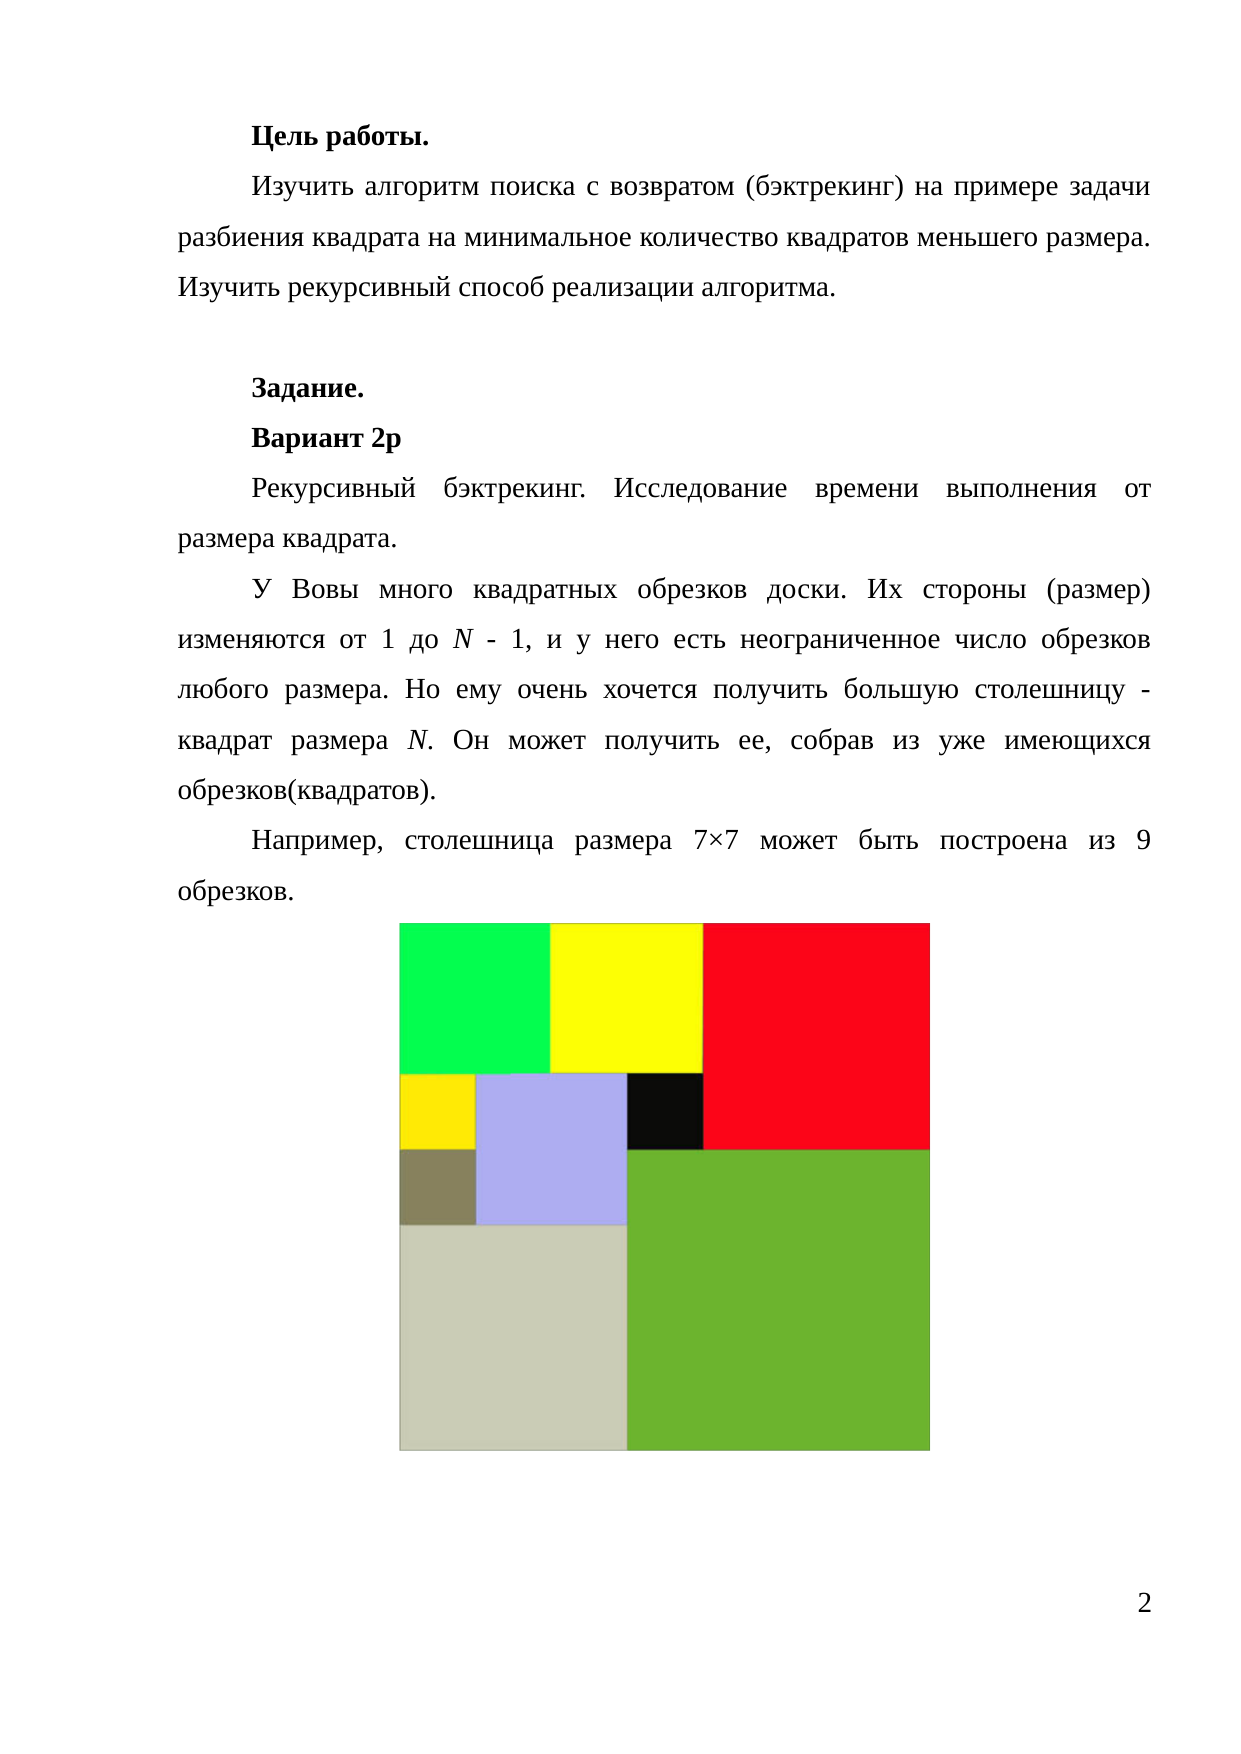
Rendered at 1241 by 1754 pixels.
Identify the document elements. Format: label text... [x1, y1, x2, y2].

subtitle Цель работы. [177, 118, 1152, 152]
picture [398, 923, 931, 1451]
subtitle Задание. [177, 370, 1152, 403]
text Вариант 2р [177, 420, 1152, 453]
text У Вовы много квадратных обрезков доски. Их стороны (размер) изменяются от 1 до N - 1, и у него есть неограниченное число обрезков любого размера. Но ему очень хочется получить большую столешницу - квадрат размера N. Он может получить ее, собрав из уже имеющихся обрезков(квадратов). [177, 571, 1152, 806]
text Изучить алгоритм поиска с возвратом (бэктрекинг) на примере задачи разбиения квадрата на минимальное количество квадратов меньшего размера. Изучить рекурсивный способ реализации алгоритма. [177, 168, 1152, 303]
text Например, столешница размера 7×7 может быть построена из 9 обрезков. [177, 822, 1152, 906]
text Рекурсивный бэктрекинг. Исследование времени выполнения от размера квадрата. [177, 470, 1152, 554]
